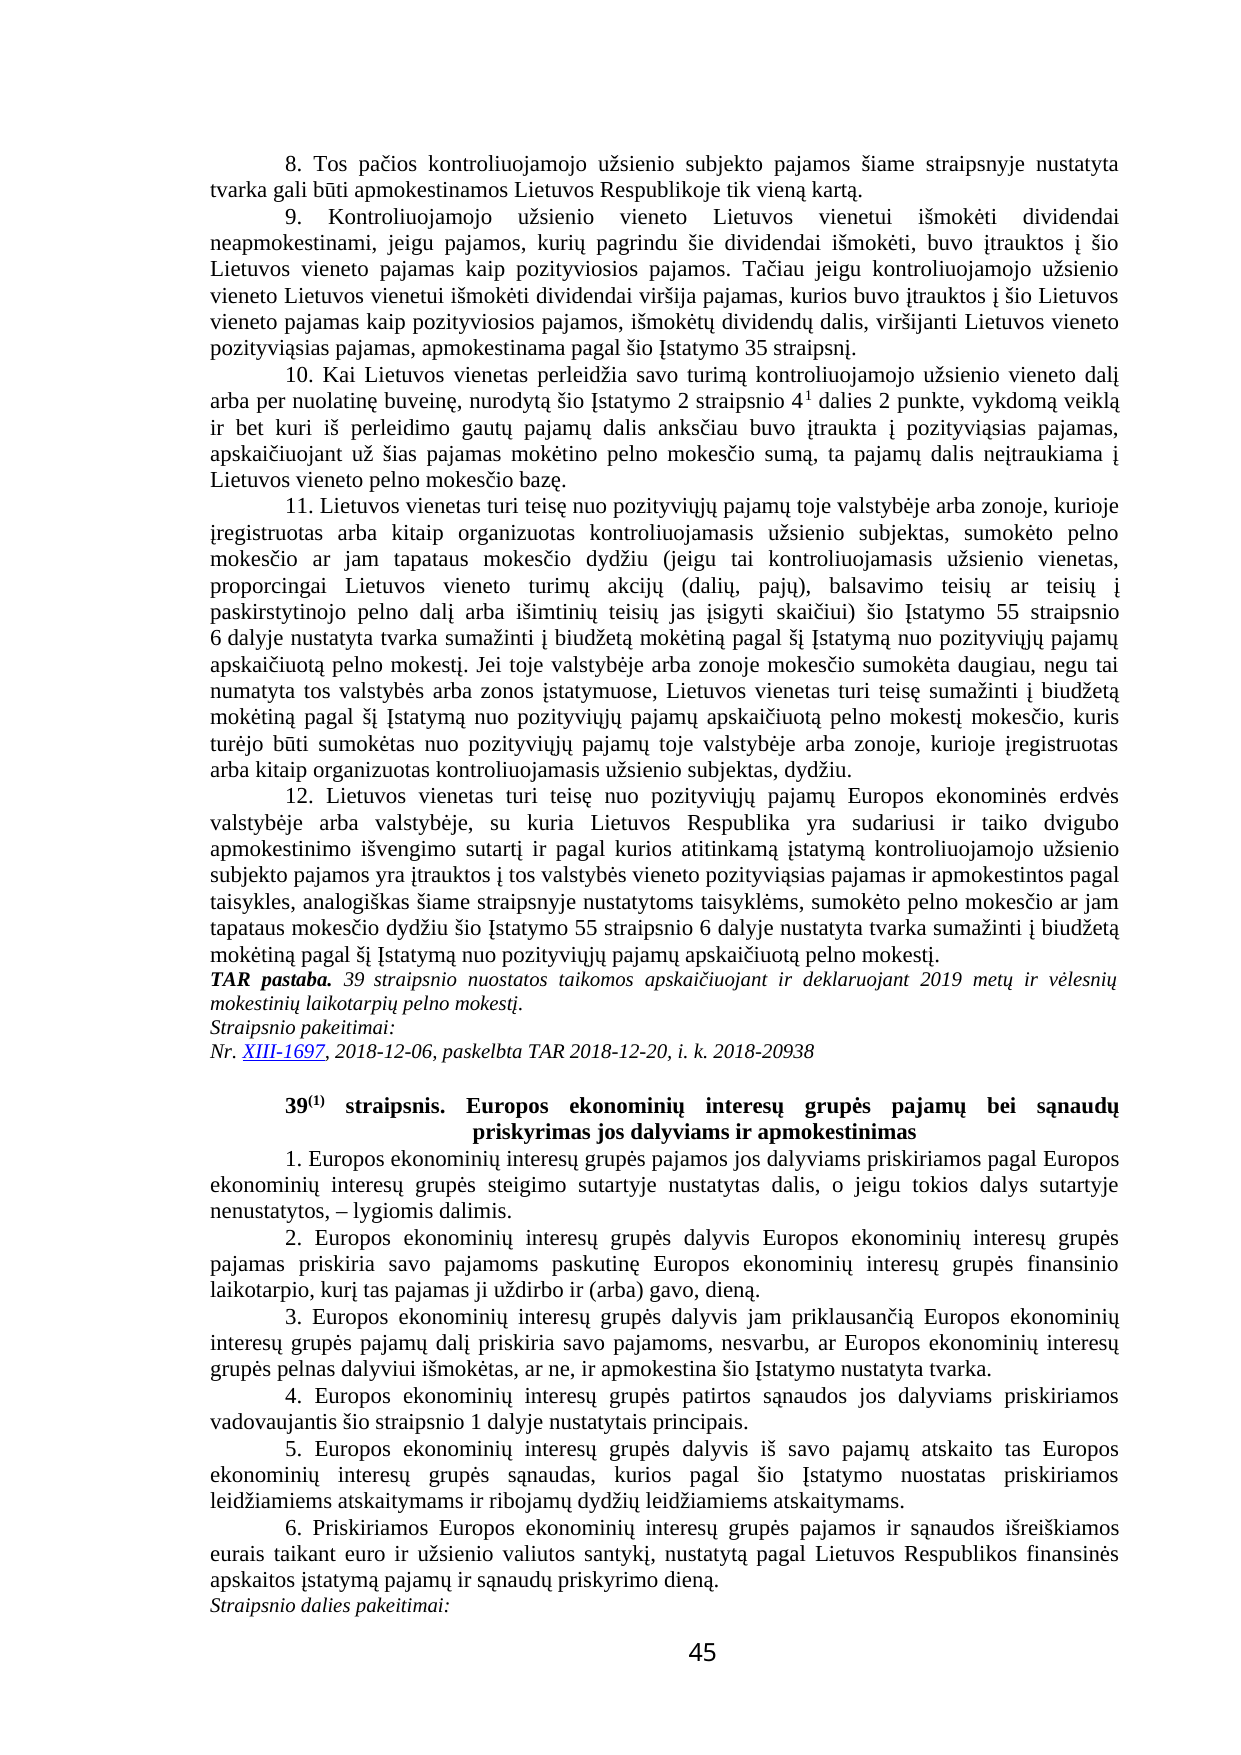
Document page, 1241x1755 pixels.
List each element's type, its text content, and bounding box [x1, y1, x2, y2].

text 11. Lietuvos vienetas turi teisę nuo pozityviųjų pajamų toje valstybėje arba zonoje, kurioje įregistruotas arba kitaip organizuotas kontroliuojamasis užsienio subjektas, sumokėto pelno mokesčio ar jam tapataus mokesčio dydžiu (jeigu tai kontroliuojamasis užsienio vienetas, proporcingai Lietuvos vieneto turimų akcijų (dalių, pajų), balsavimo teisių ar teisių į paskirstytinojo pelno dalį arba išimtinių teisių jas įsigyti skaičiui) šio Įstatymo 55 straipsnio 6 dalyje nustatyta tvarka sumažinti į biudžetą mokėtiną pagal šį Įstatymą nuo pozityviųjų pajamų apskaičiuotą pelno mokestį. Jei toje valstybėje arba zonoje mokesčio sumokėta daugiau, negu tai numatyta tos valstybės arba zonos įstatymuose, Lietuvos vienetas turi teisę sumažinti į biudžetą mokėtiną pagal šį Įstatymą nuo pozityviųjų pajamų apskaičiuotą pelno mokestį mokesčio, kuris turėjo būti sumokėtas nuo pozityviųjų pajamų toje valstybėje arba zonoje, kurioje įregistruotas arba kitaip organizuotas kontroliuojamasis užsienio subjektas, dydžiu. [210, 493, 1120, 782]
text 5. Europos ekonominių interesų grupės dalyvis iš savo pajamų atskaito tas Europos ekonominių interesų grupės sąnaudas, kurios pagal šio Įstatymo nuostatas priskiriamos leidžiamiems atskaitymams ir ribojamų dydžių leidžiamiems atskaitymams. [210, 1434, 1120, 1514]
text TAR pastaba. 39 straipsnio nuostatos taikomos apskaičiuojant ir deklaruojant 2019 metų ir vėlesnių mokestinių laikotarpių pelno mokestį. [210, 967, 1120, 1015]
text 9. Kontroliuojamojo užsienio vieneto Lietuvos vienetui išmokėti dividendai neapmokestinami, jeigu pajamos, kurių pagrindu šie dividendai išmokėti, buvo įtrauktos į šio Lietuvos vieneto pajamas kaip pozityviosios pajamos. Tačiau jeigu kontroliuojamojo užsienio vieneto Lietuvos vienetui išmokėti dividendai viršija pajamas, kurios buvo įtrauktos į šio Lietuvos vieneto pajamas kaip pozityviosios pajamos, išmokėtų dividendų dalis, viršijanti Lietuvos vieneto pozityviąsias pajamas, apmokestinama pagal šio Įstatymo 35 straipsnį. [210, 203, 1120, 361]
text Nr. XIII-1697, 2018-12-06, paskelbta TAR 2018-12-20, i. k. 2018-20938 [210, 1039, 1120, 1063]
text 4. Europos ekonominių interesų grupės patirtos sąnaudos jos dalyviams priskiriamos vadovaujantis šio straipsnio 1 dalyje nustatytais principais. [210, 1382, 1120, 1434]
text 6. Priskiriamos Europos ekonominių interesų grupės pajamos ir sąnaudos išreiškiamos eurais taikant euro ir užsienio valiutos santykį, nustatytą pagal Lietuvos Respublikos finansinės apskaitos įstatymą pajamų ir sąnaudų priskyrimo dieną. [210, 1514, 1120, 1593]
text 2. Europos ekonominių interesų grupės dalyvis Europos ekonominių interesų grupės pajamas priskiria savo pajamoms paskutinę Europos ekonominių interesų grupės finansinio laikotarpio, kurį tas pajamas ji uždirbo ir (arba) gavo, dieną. [210, 1224, 1120, 1303]
text Straipsnio pakeitimai: [210, 1015, 1120, 1039]
text 12. Lietuvos vienetas turi teisę nuo pozityviųjų pajamų Europos ekonominės erdvės valstybėje arba valstybėje, su kuria Lietuvos Respublika yra sudariusi ir taiko dvigubo apmokestinimo išvengimo sutartį ir pagal kurios atitinkamą įstatymą kontroliuojamojo užsienio subjekto pajamos yra įtrauktos į tos valstybės vieneto pozityviąsias pajamas ir apmokestintos pagal taisykles, analogiškas šiame straipsnyje nustatytoms taisyklėms, sumokėto pelno mokesčio ar jam tapataus mokesčio dydžiu šio Įstatymo 55 straipsnio 6 dalyje nustatyta tvarka sumažinti į biudžetą mokėtiną pagal šį Įstatymą nuo pozityviųjų pajamų apskaičiuotą pelno mokestį. [210, 782, 1120, 967]
text 10. Kai Lietuvos vienetas perleidžia savo turimą kontroliuojamojo užsienio vieneto dalį arba per nuolatinę buveinę, nurodytą šio Įstatymo 2 straipsnio 41 dalies 2 punkte, vykdomą veiklą ir bet kuri iš perleidimo gautų pajamų dalis anksčiau buvo įtraukta į pozityviąsias pajamas, apskaičiuojant už šias pajamas mokėtino pelno mokesčio sumą, ta pajamų dalis neįtraukiama į Lietuvos vieneto pelno mokesčio bazę. [210, 361, 1120, 493]
text 8. Tos pačios kontroliuojamojo užsienio subjekto pajamos šiame straipsnyje nustatyta tvarka gali būti apmokestinamos Lietuvos Respublikoje tik vieną kartą. [210, 150, 1120, 203]
text Straipsnio dalies pakeitimai: [210, 1593, 1120, 1617]
text 1. Europos ekonominių interesų grupės pajamos jos dalyviams priskiriamos pagal Europos ekonominių interesų grupės steigimo sutartyje nustatytas dalis, o jeigu tokios dalys sutartyje nenustatytos, – lygiomis dalimis. [210, 1145, 1120, 1224]
text 3. Europos ekonominių interesų grupės dalyvis jam priklausančią Europos ekonominių interesų grupės pajamų dalį priskiria savo pajamoms, nesvarbu, ar Europos ekonominių interesų grupės pelnas dalyviui išmokėtas, ar ne, ir apmokestina šio Įstatymo nustatyta tvarka. [210, 1303, 1120, 1382]
text 39(1) straipsnis. Europos ekonominių interesų grupės pajamų bei sąnaudų priskyrimas jos dalyviams ir apmokestinimas [285, 1092, 1120, 1145]
